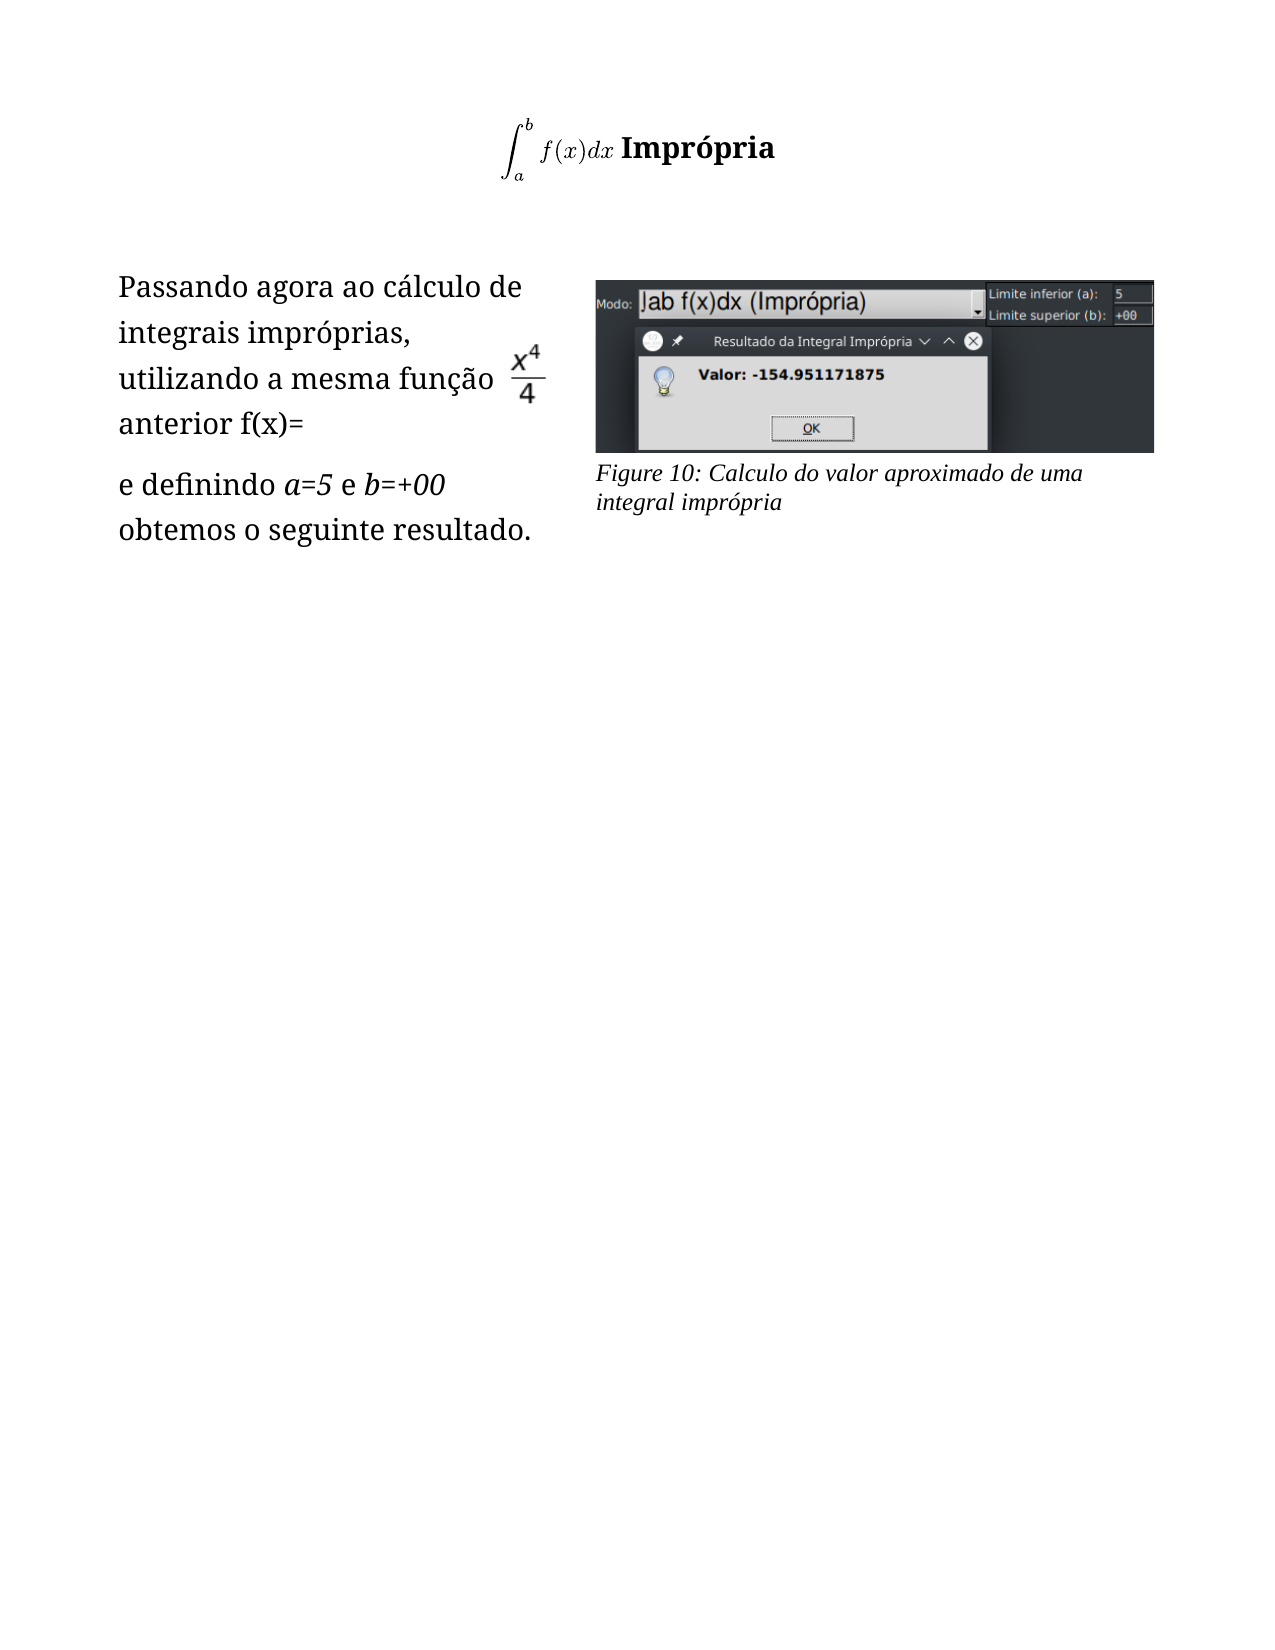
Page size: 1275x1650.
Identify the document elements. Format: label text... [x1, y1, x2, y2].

subtitle e definindo a=5 e b=+00 obtemos o seguinte resultado. [118, 464, 1157, 549]
subtitle Imprópria [118, 118, 1157, 181]
text Figure 10: Calculo do valor aproximado de uma integral imprópria [596, 453, 1154, 516]
picture [595, 280, 1155, 453]
picture [505, 339, 552, 410]
subtitle Passando agora ao cálculo de integrais impróprias, utilizando a mesma função anterior f(x)= [118, 267, 1157, 516]
